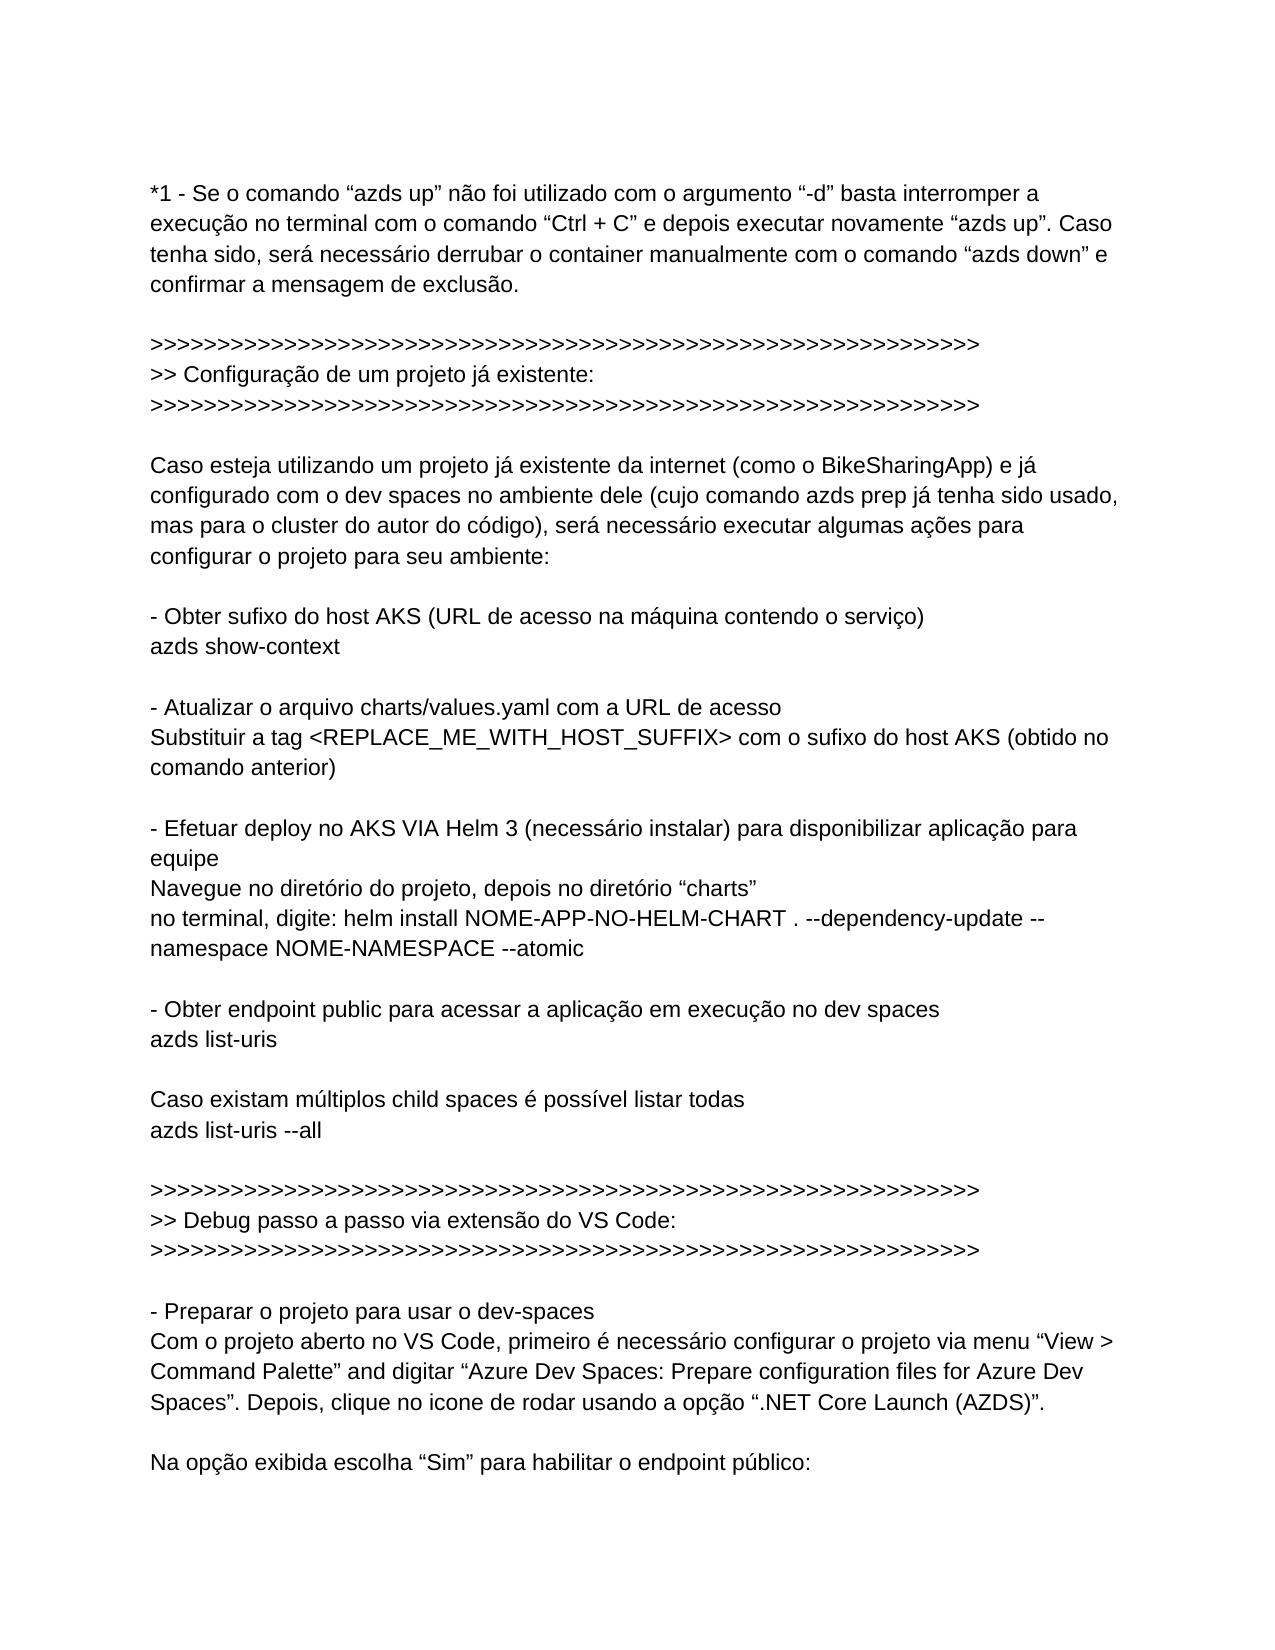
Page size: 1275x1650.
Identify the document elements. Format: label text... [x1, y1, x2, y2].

text - Atualizar o arquivo charts/values.yaml com a URL de acesso [150, 694, 1125, 720]
text >>>>>>>>>>>>>>>>>>>>>>>>>>>>>>>>>>>>>>>>>>>>>>>>>>>>>>>>>>>>>> [150, 1177, 1125, 1203]
text >> Debug passo a passo via extensão do VS Code: [150, 1207, 1125, 1234]
text Substituir a tag <REPLACE_ME_WITH_HOST_SUFFIX> com o sufixo do host AKS (obtido no comando anterior) [150, 724, 1125, 781]
text Na opção exibida escolha “Sim” para habilitar o endpoint público: [150, 1449, 1125, 1475]
text no terminal, digite: helm install NOME-APP-NO-HELM-CHART . --dependency-update --namespace NOME-NAMESPACE --atomic [150, 905, 1125, 962]
text >>>>>>>>>>>>>>>>>>>>>>>>>>>>>>>>>>>>>>>>>>>>>>>>>>>>>>>>>>>>>> [150, 1237, 1125, 1264]
text Com o projeto aberto no VS Code, primeiro é necessário configurar o projeto via menu “View > Command Palette” and digitar “Azure Dev Spaces: Prepare configuration files for Azure Dev Spaces”. Depois, clique no icone de rodar usando a opção “.NET Core Launch (AZDS)”. [150, 1328, 1125, 1415]
text >>>>>>>>>>>>>>>>>>>>>>>>>>>>>>>>>>>>>>>>>>>>>>>>>>>>>>>>>>>>>> [150, 392, 1125, 418]
text *1 - Se o comando “azds up” não foi utilizado com o argumento “-d” basta interromper a execução no terminal com o comando “Ctrl + C” e depois executar novamente “azds up”. Caso tenha sido, será necessário derrubar o container manualmente com o comando “azds down” e confirmar a mensagem de exclusão. [150, 180, 1125, 297]
text - Obter endpoint public para acessar a aplicação em execução no dev spaces [150, 996, 1125, 1022]
text - Preparar o projeto para usar o dev-spaces [150, 1298, 1125, 1324]
text azds list-uris --all [150, 1117, 1125, 1143]
text azds list-uris [150, 1026, 1125, 1052]
text >>>>>>>>>>>>>>>>>>>>>>>>>>>>>>>>>>>>>>>>>>>>>>>>>>>>>>>>>>>>>> [150, 331, 1125, 358]
text - Obter sufixo do host AKS (URL de acesso na máquina contendo o serviço) [150, 603, 1125, 629]
text azds show-context [150, 633, 1125, 660]
text Caso esteja utilizando um projeto já existente da internet (como o BikeSharingApp) e já configurado com o dev spaces no ambiente dele (cujo comando azds prep já tenha sido usado, mas para o cluster do autor do código), será necessário executar algumas ações para configurar o projeto para seu ambiente: [150, 452, 1125, 569]
text - Efetuar deploy no AKS VIA Helm 3 (necessário instalar) para disponibilizar aplicação para equipe [150, 814, 1125, 871]
text >> Configuração de um projeto já existente: [150, 361, 1125, 388]
text Navegue no diretório do projeto, depois no diretório “charts” [150, 875, 1125, 901]
text Caso existam múltiplos child spaces é possível listar todas [150, 1086, 1125, 1113]
